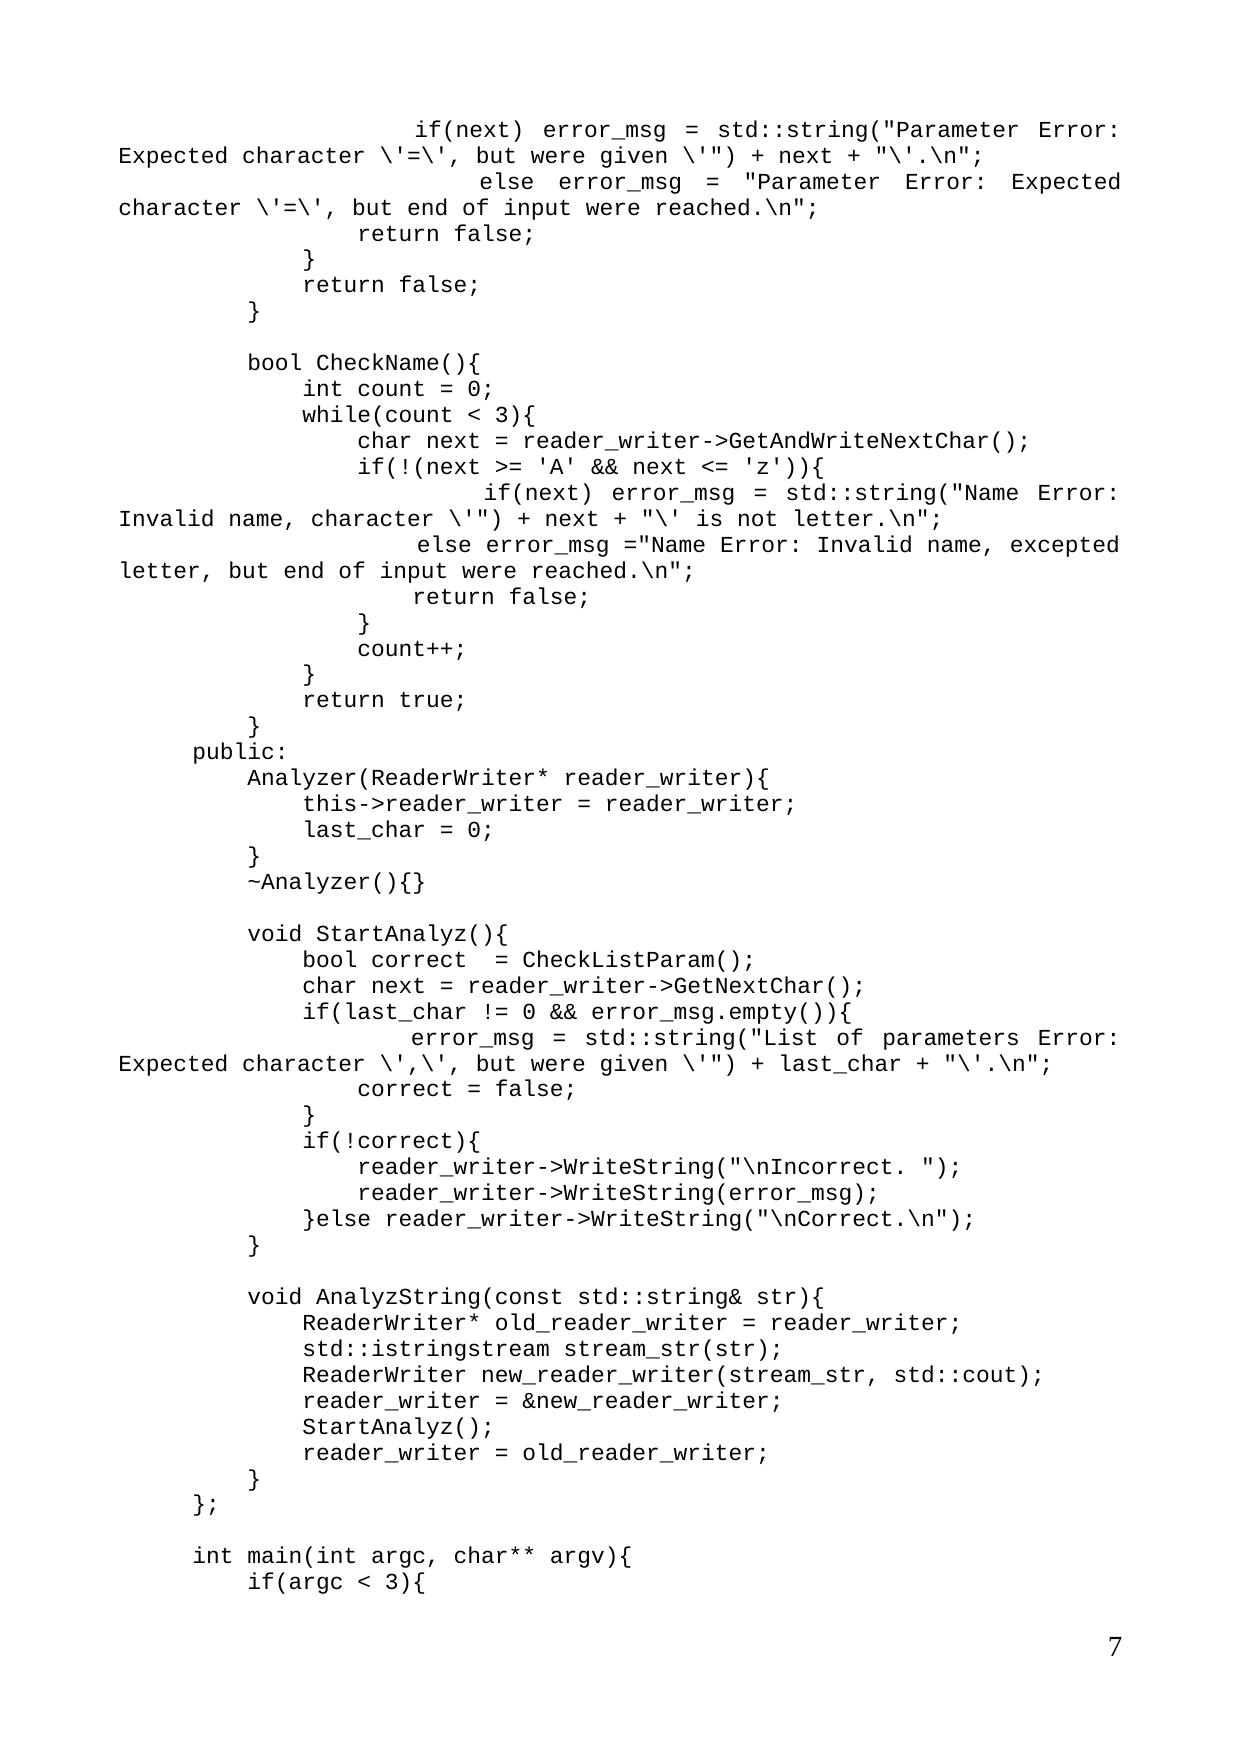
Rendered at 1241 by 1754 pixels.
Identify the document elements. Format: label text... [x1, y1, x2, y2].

text int count = 0; [118, 377, 1122, 403]
text ReaderWriter new_reader_writer(stream_str, std::cout); [118, 1363, 1122, 1389]
text if(!correct){ [118, 1130, 1122, 1156]
text std::istringstream stream_str(str); [118, 1337, 1122, 1363]
text ~Analyzer(){} [118, 870, 1122, 896]
text reader_writer = &new_reader_writer; [118, 1389, 1122, 1415]
text this->reader_writer = reader_writer; [118, 792, 1122, 818]
text count++; [118, 637, 1122, 663]
text if(next) error_msg = std::string("Parameter Error: Expected character \'=\', but were given \'") + next + "\'.\n"; [118, 118, 1122, 170]
text error_msg = std::string("List of parameters Error: Expected character \',\', but were given \'") + last_char + "\'.\n"; [118, 1026, 1122, 1078]
text Analyzer(ReaderWriter* reader_writer){ [118, 767, 1122, 792]
text } [118, 715, 1122, 741]
text if(last_char != 0 && error_msg.empty()){ [118, 1000, 1122, 1026]
text } [118, 248, 1122, 274]
text last_char = 0; [118, 818, 1122, 844]
text bool correct = CheckListParam(); [118, 948, 1122, 974]
text reader_writer->WriteString(error_msg); [118, 1182, 1122, 1207]
text if(next) error_msg = std::string("Name Error: Invalid name, character \'") + next + "\' is not letter.\n"; [118, 481, 1122, 533]
text } [118, 611, 1122, 637]
text }else reader_writer->WriteString("\nCorrect.\n"); [118, 1207, 1122, 1233]
text } [118, 663, 1122, 689]
text bool CheckName(){ [118, 352, 1122, 377]
text return false; [118, 222, 1122, 248]
text return false; [118, 274, 1122, 300]
text char next = reader_writer->GetAndWriteNextChar(); [118, 429, 1122, 455]
text return false; [118, 585, 1122, 611]
text int main(int argc, char** argv){ [118, 1545, 1122, 1571]
text public: [118, 741, 1122, 767]
text if(argc < 3){ [118, 1571, 1122, 1597]
text } [118, 1233, 1122, 1259]
text else error_msg = "Parameter Error: Expected character \'=\', but end of input were reached.\n"; [118, 170, 1122, 222]
text reader_writer->WriteString("\nIncorrect. "); [118, 1156, 1122, 1182]
text } [118, 1104, 1122, 1130]
text } [118, 1467, 1122, 1493]
text } [118, 844, 1122, 870]
text void StartAnalyz(){ [118, 922, 1122, 948]
text else error_msg ="Name Error: Invalid name, excepted letter, but end of input were reached.\n"; [118, 533, 1122, 585]
text ReaderWriter* old_reader_writer = reader_writer; [118, 1311, 1122, 1337]
text if(!(next >= 'A' && next <= 'z')){ [118, 455, 1122, 481]
text }; [118, 1493, 1122, 1519]
text StartAnalyz(); [118, 1415, 1122, 1441]
text } [118, 300, 1122, 326]
text char next = reader_writer->GetNextChar(); [118, 974, 1122, 1000]
text return true; [118, 689, 1122, 715]
text while(count < 3){ [118, 403, 1122, 429]
text void AnalyzString(const std::string& str){ [118, 1285, 1122, 1311]
text reader_writer = old_reader_writer; [118, 1441, 1122, 1467]
text correct = false; [118, 1078, 1122, 1104]
